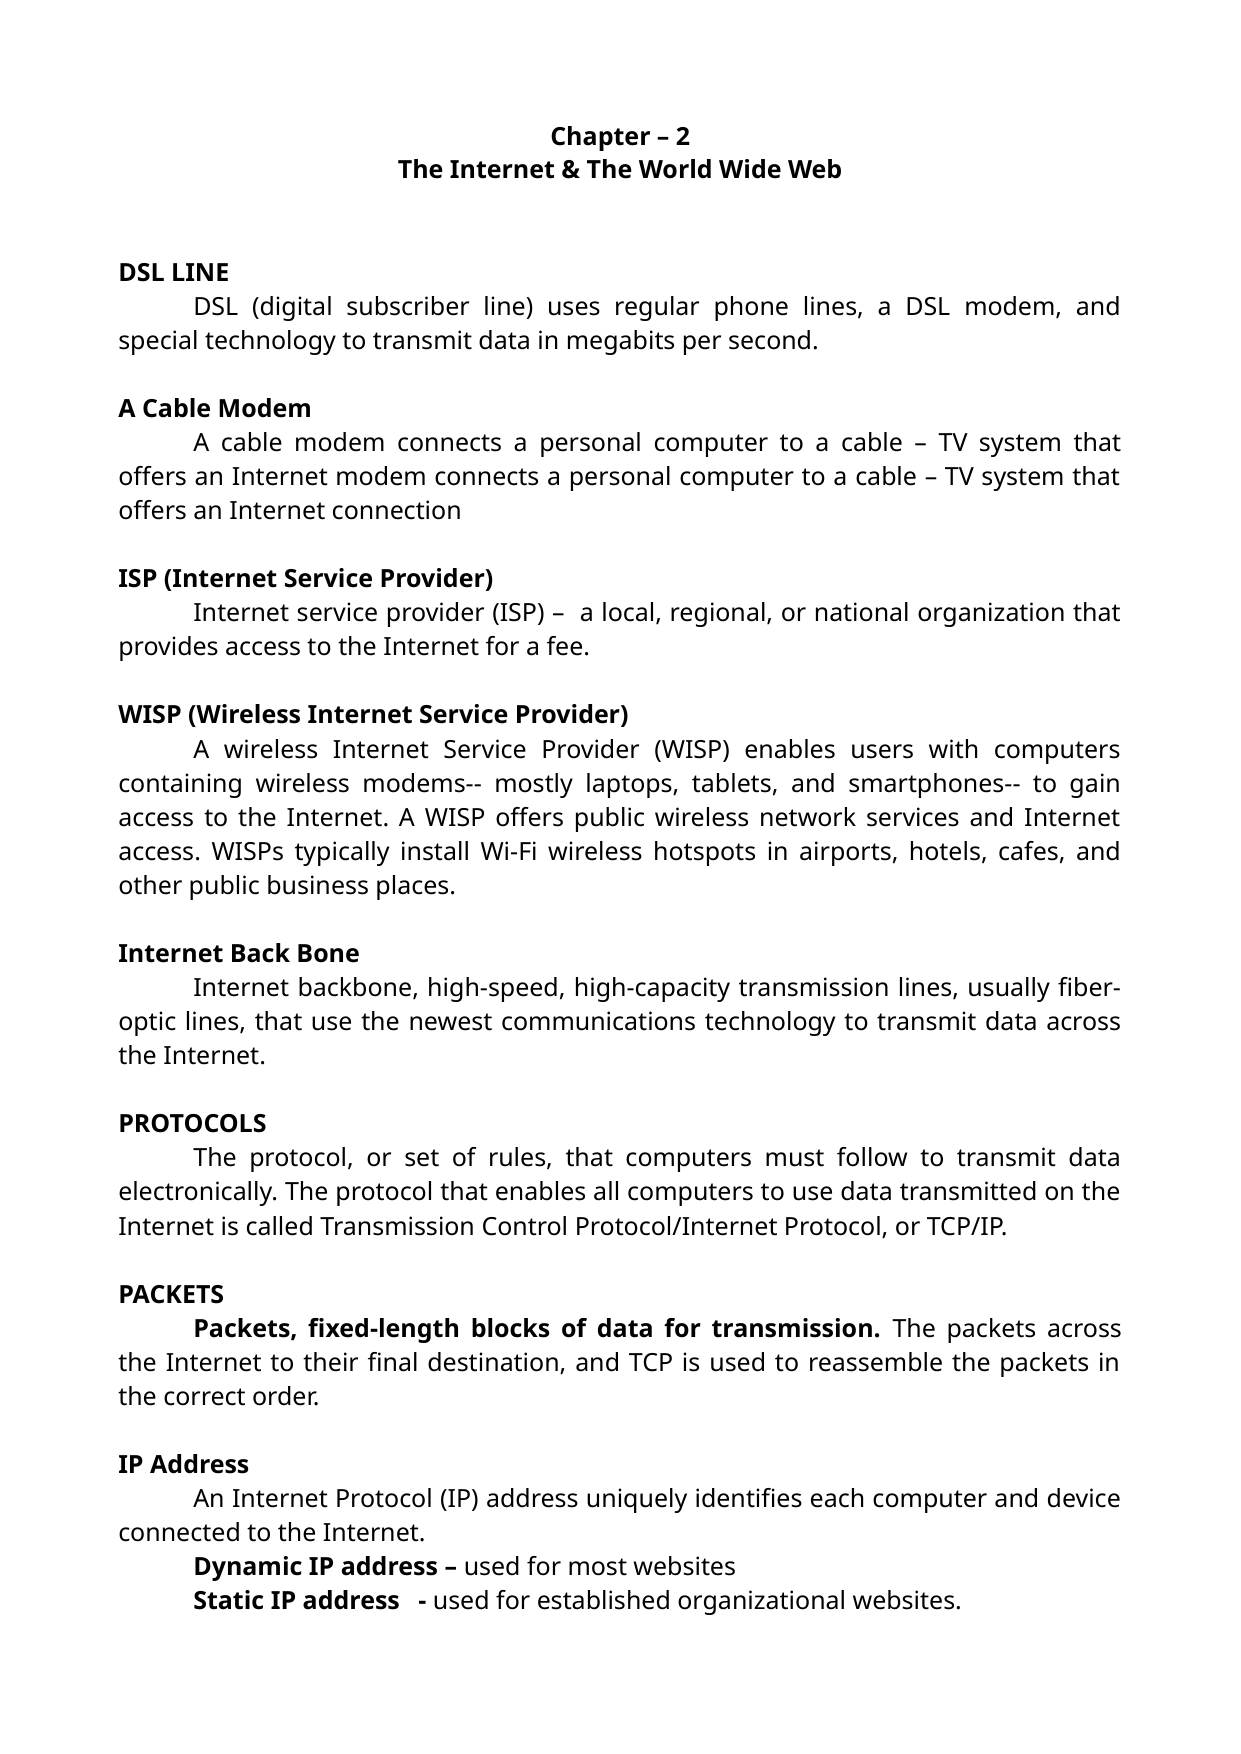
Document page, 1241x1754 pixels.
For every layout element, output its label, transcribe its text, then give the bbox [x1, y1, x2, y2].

text Chapter – 2 [118, 118, 1122, 152]
text The Internet & The World Wide Web [118, 152, 1122, 186]
text A cable modem connects a personal computer to a cable – TV system that offers an Internet modem connects a personal computer to a cable – TV system that offers an Internet connection [118, 425, 1122, 527]
text A Cable Modem [118, 391, 1122, 425]
text Internet Back Bone [118, 936, 1122, 970]
text IP Address [118, 1447, 1122, 1481]
text WISP (Wireless Internet Service Provider) [118, 697, 1122, 731]
text Static IP address - used for established organizational websites. [118, 1583, 1122, 1617]
text An Internet Protocol (IP) address uniquely identifies each computer and device connected to the Internet. [118, 1481, 1122, 1549]
text PROTOCOLS [118, 1106, 1122, 1140]
text Dynamic IP address – used for most websites [118, 1549, 1122, 1583]
text PACKETS [118, 1276, 1122, 1310]
text Internet backbone, high-speed, high-capacity transmission lines, usually fiber-optic lines, that use the newest communications technology to transmit data across the Internet. [118, 970, 1122, 1072]
text The protocol, or set of rules, that computers must follow to transmit data electronically. The protocol that enables all computers to use data transmitted on the Internet is called Transmission Control Protocol/Internet Protocol, or TCP/IP. [118, 1140, 1122, 1242]
text A wireless Internet Service Provider (WISP) enables users with computers containing wireless modems-- mostly laptops, tablets, and smartphones-- to gain access to the Internet. A WISP offers public wireless network services and Internet access. WISPs typically install Wi-Fi wireless hotspots in airports, hotels, cafes, and other public business places. [118, 731, 1122, 902]
text Internet service provider (ISP) – a local, regional, or national organization that provides access to the Internet for a fee. [118, 595, 1122, 663]
text DSL (digital subscriber line) uses regular phone lines, a DSL modem, and special technology to transmit data in megabits per second. [118, 288, 1122, 357]
text ISP (Internet Service Provider) [118, 561, 1122, 595]
text DSL LINE [118, 254, 1122, 288]
text Packets, fixed-length blocks of data for transmission. The packets across the Internet to their final destination, and TCP is used to reassemble the packets in the correct order. [118, 1310, 1122, 1412]
